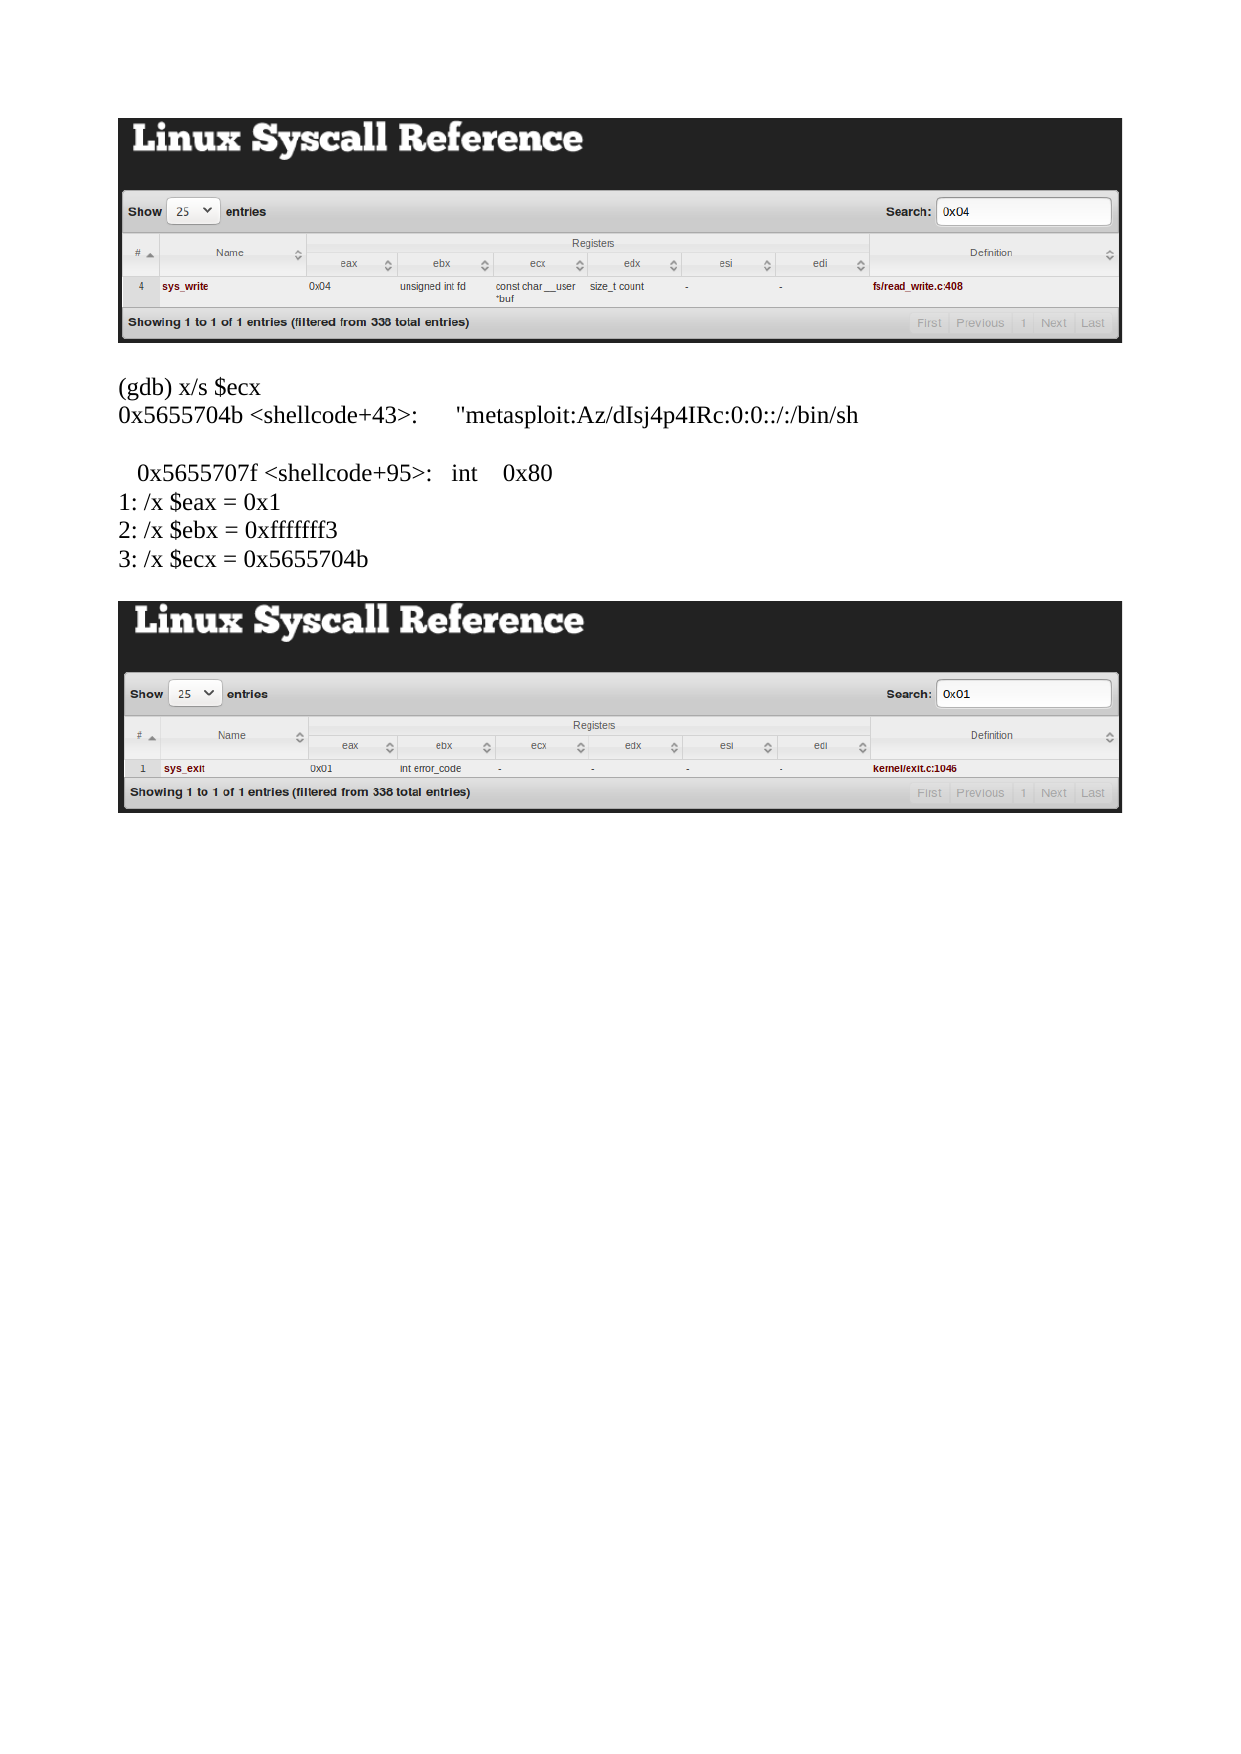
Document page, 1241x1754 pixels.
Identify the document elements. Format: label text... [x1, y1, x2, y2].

text (gdb) x/s $ecx [118, 372, 1122, 400]
text 0x5655704b <shellcode+43>: "metasploit:Az/dIsj4p4IRc:0:0::/:/bin/sh [118, 400, 1122, 429]
picture [118, 601, 1123, 813]
text 3: /x $ecx = 0x5655704b [118, 544, 1122, 573]
text 2: /x $ebx = 0xfffffff3 [118, 515, 1122, 544]
picture [118, 118, 1123, 343]
text 0x5655707f <shellcode+95>: int 0x80 [118, 458, 1122, 487]
text 1: /x $eax = 0x1 [118, 487, 1122, 515]
